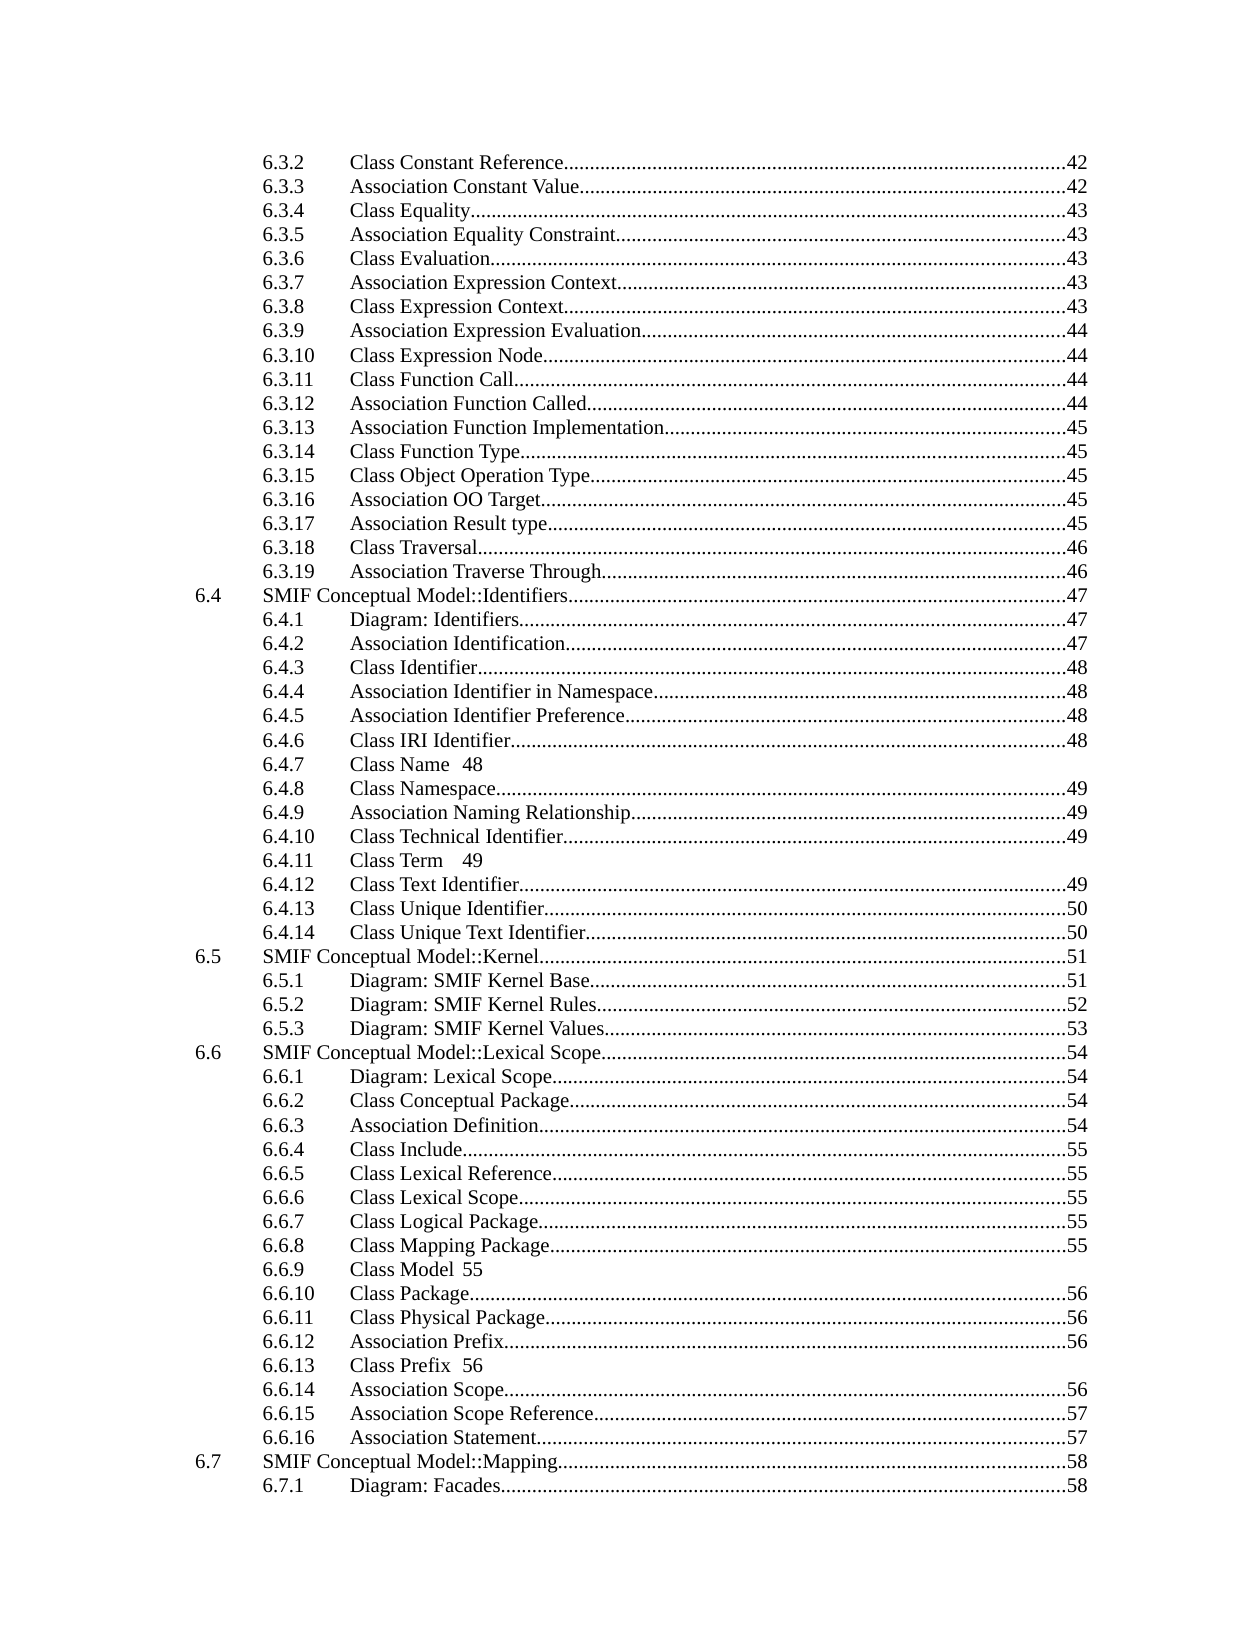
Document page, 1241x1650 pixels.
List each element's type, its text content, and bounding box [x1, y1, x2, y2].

text 6.3.12 Association Function Called 44 [262, 391, 1090, 415]
text 6.5.2 Diagram: SMIF Kernel Rules 52 [262, 992, 1090, 1016]
text 6.6.12 Association Prefix 56 [262, 1329, 1090, 1353]
text 6.6.14 Association Scope 56 [262, 1377, 1090, 1401]
text 6.6.8 Class Mapping Package 55 [262, 1233, 1090, 1257]
text 6.3.6 Class Evaluation 43 [262, 246, 1090, 270]
text 6.5.1 Diagram: SMIF Kernel Base 51 [262, 968, 1090, 992]
text 6.4.14 Class Unique Text Identifier 50 [262, 920, 1090, 944]
text 6.4.12 Class Text Identifier 49 [262, 872, 1090, 896]
text 6.3.4 Class Equality 43 [262, 198, 1090, 222]
text 6.3.11 Class Function Call 44 [262, 367, 1090, 391]
text 6.6.15 Association Scope Reference 57 [262, 1401, 1090, 1425]
text 6.6.2 Class Conceptual Package 54 [262, 1088, 1090, 1112]
text 6.4 SMIF Conceptual Model::Identifiers 47 [195, 583, 1090, 607]
text 6.6.16 Association Statement 57 [262, 1425, 1090, 1449]
text 6.6.4 Class Include 55 [262, 1137, 1090, 1161]
text 6.3.15 Class Object Operation Type 45 [262, 463, 1090, 487]
text 6.5 SMIF Conceptual Model::Kernel 51 [195, 944, 1090, 968]
text 6.4.4 Association Identifier in Namespace 48 [262, 679, 1090, 703]
text 6.3.5 Association Equality Constraint 43 [262, 222, 1090, 246]
text 6.7 SMIF Conceptual Model::Mapping 58 [195, 1449, 1090, 1473]
text 6.3.14 Class Function Type 45 [262, 439, 1090, 463]
text 6.3.3 Association Constant Value 42 [262, 174, 1090, 198]
text 6.4.10 Class Technical Identifier 49 [262, 824, 1090, 848]
text 6.7.1 Diagram: Facades 58 [262, 1473, 1090, 1497]
text 6.3.17 Association Result type 45 [262, 511, 1090, 535]
text 6.6.10 Class Package 56 [262, 1281, 1090, 1305]
text 6.3.8 Class Expression Context 43 [262, 294, 1090, 318]
text 6.6 SMIF Conceptual Model::Lexical Scope 54 [195, 1040, 1090, 1064]
text 6.4.5 Association Identifier Preference 48 [262, 703, 1090, 727]
text 6.3.2 Class Constant Reference 42 [262, 150, 1090, 174]
text 6.6.7 Class Logical Package 55 [262, 1209, 1090, 1233]
text 6.6.9 Class Model 55 [262, 1257, 1090, 1281]
text 6.6.13 Class Prefix 56 [262, 1353, 1090, 1377]
text 6.6.3 Association Definition 54 [262, 1112, 1090, 1137]
text 6.5.3 Diagram: SMIF Kernel Values 53 [262, 1016, 1090, 1040]
text 6.3.18 Class Traversal 46 [262, 535, 1090, 559]
text 6.4.1 Diagram: Identifiers 47 [262, 607, 1090, 631]
text 6.3.7 Association Expression Context 43 [262, 270, 1090, 294]
text 6.4.11 Class Term 49 [262, 848, 1090, 872]
text 6.3.10 Class Expression Node 44 [262, 342, 1090, 367]
text 6.6.1 Diagram: Lexical Scope 54 [262, 1064, 1090, 1088]
text 6.3.9 Association Expression Evaluation 44 [262, 318, 1090, 342]
text 6.3.19 Association Traverse Through 46 [262, 559, 1090, 583]
text 6.4.3 Class Identifier 48 [262, 655, 1090, 679]
text 6.4.6 Class IRI Identifier 48 [262, 727, 1090, 752]
text 6.3.13 Association Function Implementation 45 [262, 415, 1090, 439]
text 6.6.6 Class Lexical Scope 55 [262, 1185, 1090, 1209]
text 6.4.8 Class Namespace 49 [262, 776, 1090, 800]
text 6.4.9 Association Naming Relationship 49 [262, 800, 1090, 824]
text 6.6.11 Class Physical Package 56 [262, 1305, 1090, 1329]
text 6.3.16 Association OO Target 45 [262, 487, 1090, 511]
text 6.6.5 Class Lexical Reference 55 [262, 1161, 1090, 1185]
text 6.4.13 Class Unique Identifier 50 [262, 896, 1090, 920]
text 6.4.7 Class Name 48 [262, 752, 1090, 776]
text 6.4.2 Association Identification 47 [262, 631, 1090, 655]
